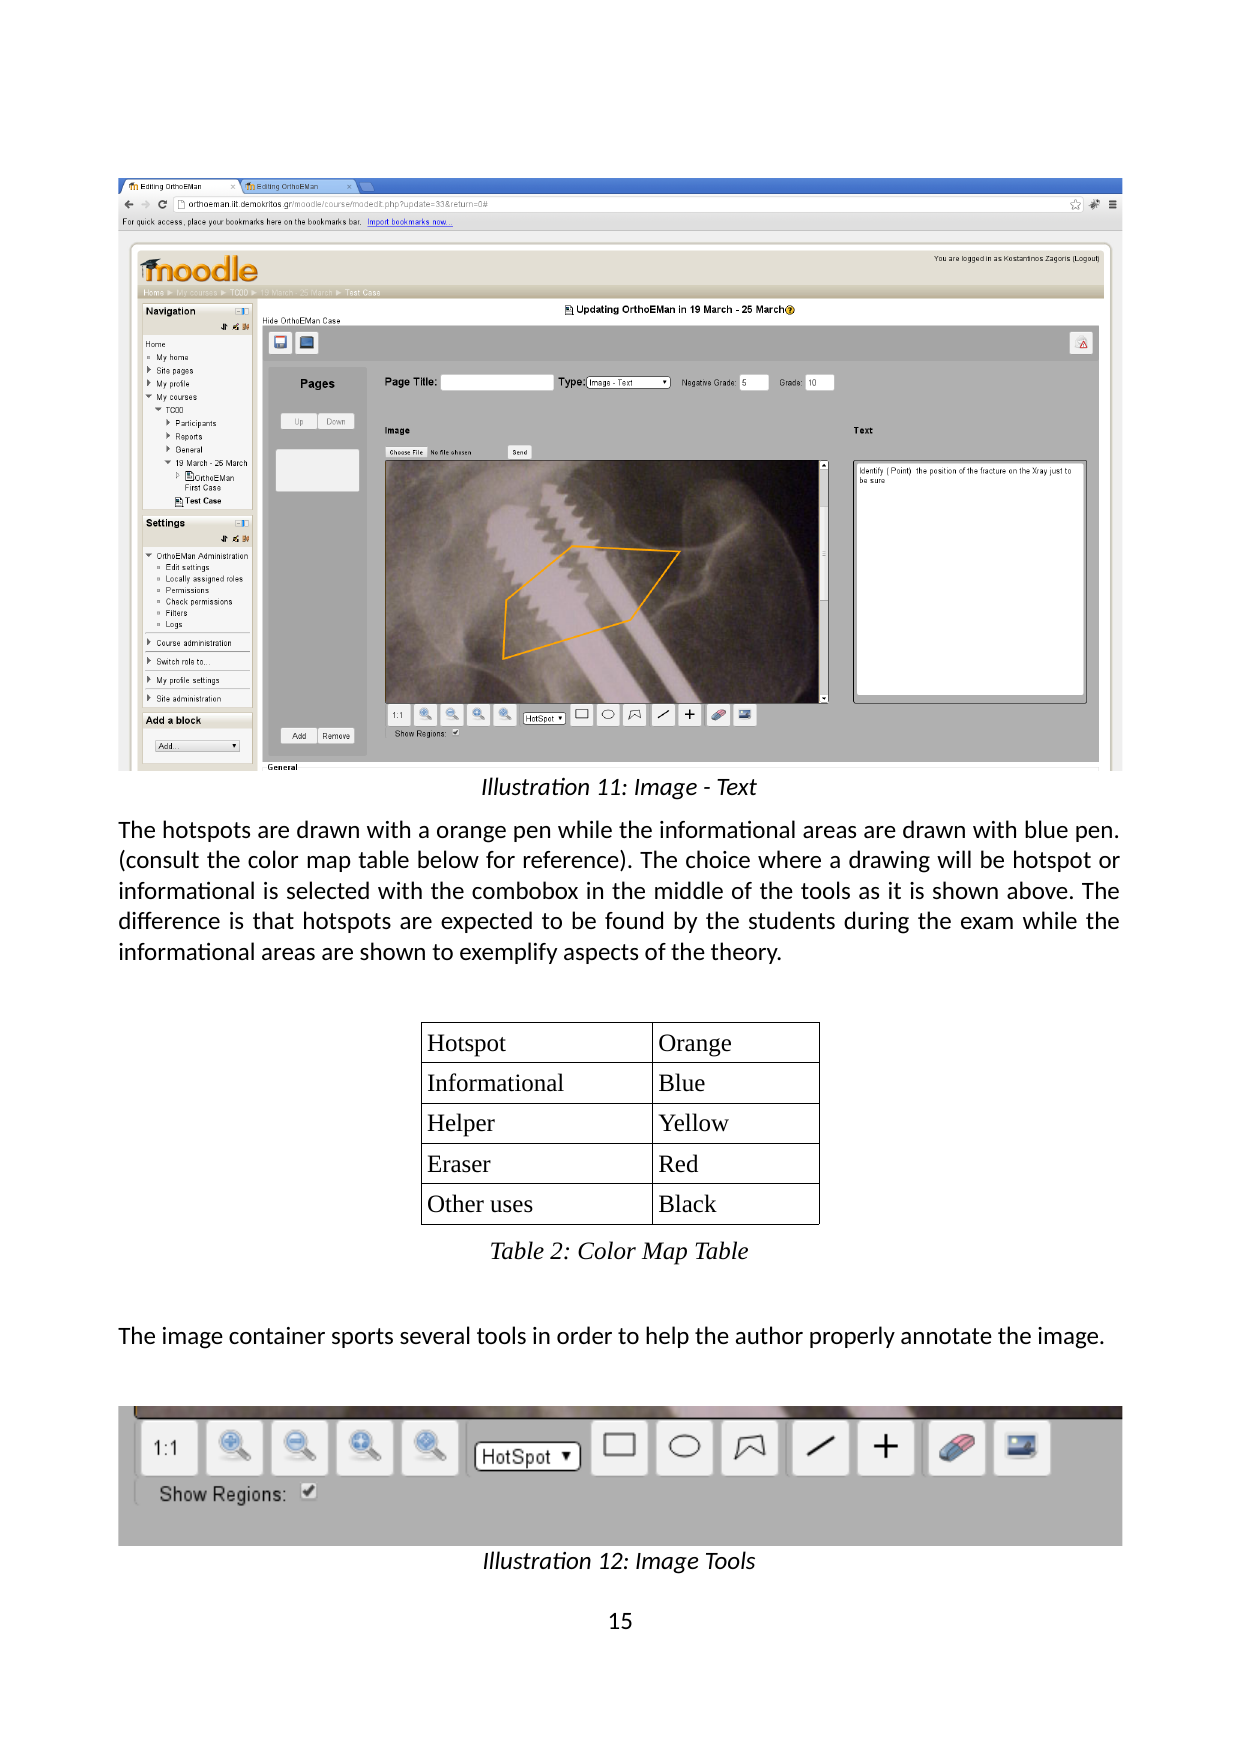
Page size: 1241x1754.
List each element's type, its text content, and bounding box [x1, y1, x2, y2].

table_cell Blue [653, 1063, 819, 1102]
text The hotspots are drawn with a orange pen while the informational areas are drawn with blue pen. (consult the color map table below for reference). The choice where a drawing will be hotspot or informational is selected with the combobox in the middle of the tools as it is shown above. The difference is that hotspots are expected to be found by the students during the exam while the informational areas are shown to exemplify aspects of the theory. [118, 814, 1122, 966]
table_cell Eraser [422, 1144, 652, 1183]
table_cell Informational [422, 1063, 652, 1102]
picture [118, 1406, 1123, 1546]
text Illustration 12: Image Tools [118, 1546, 1122, 1576]
table_cell Black [653, 1184, 819, 1223]
table_cell Yellow [653, 1104, 819, 1143]
table_header Hotspot [422, 1023, 652, 1062]
text Illustration 11: Image - Text [118, 771, 1122, 801]
table_cell Helper [422, 1104, 652, 1143]
table_cell Other uses [422, 1184, 652, 1223]
table_cell Red [653, 1144, 819, 1183]
text The image container sports several tools in order to help the author properly annotate the image. [118, 1320, 1122, 1351]
table_header Orange [653, 1023, 819, 1062]
text Table 2: Color Map Table [118, 1236, 1122, 1265]
picture [118, 178, 1123, 771]
